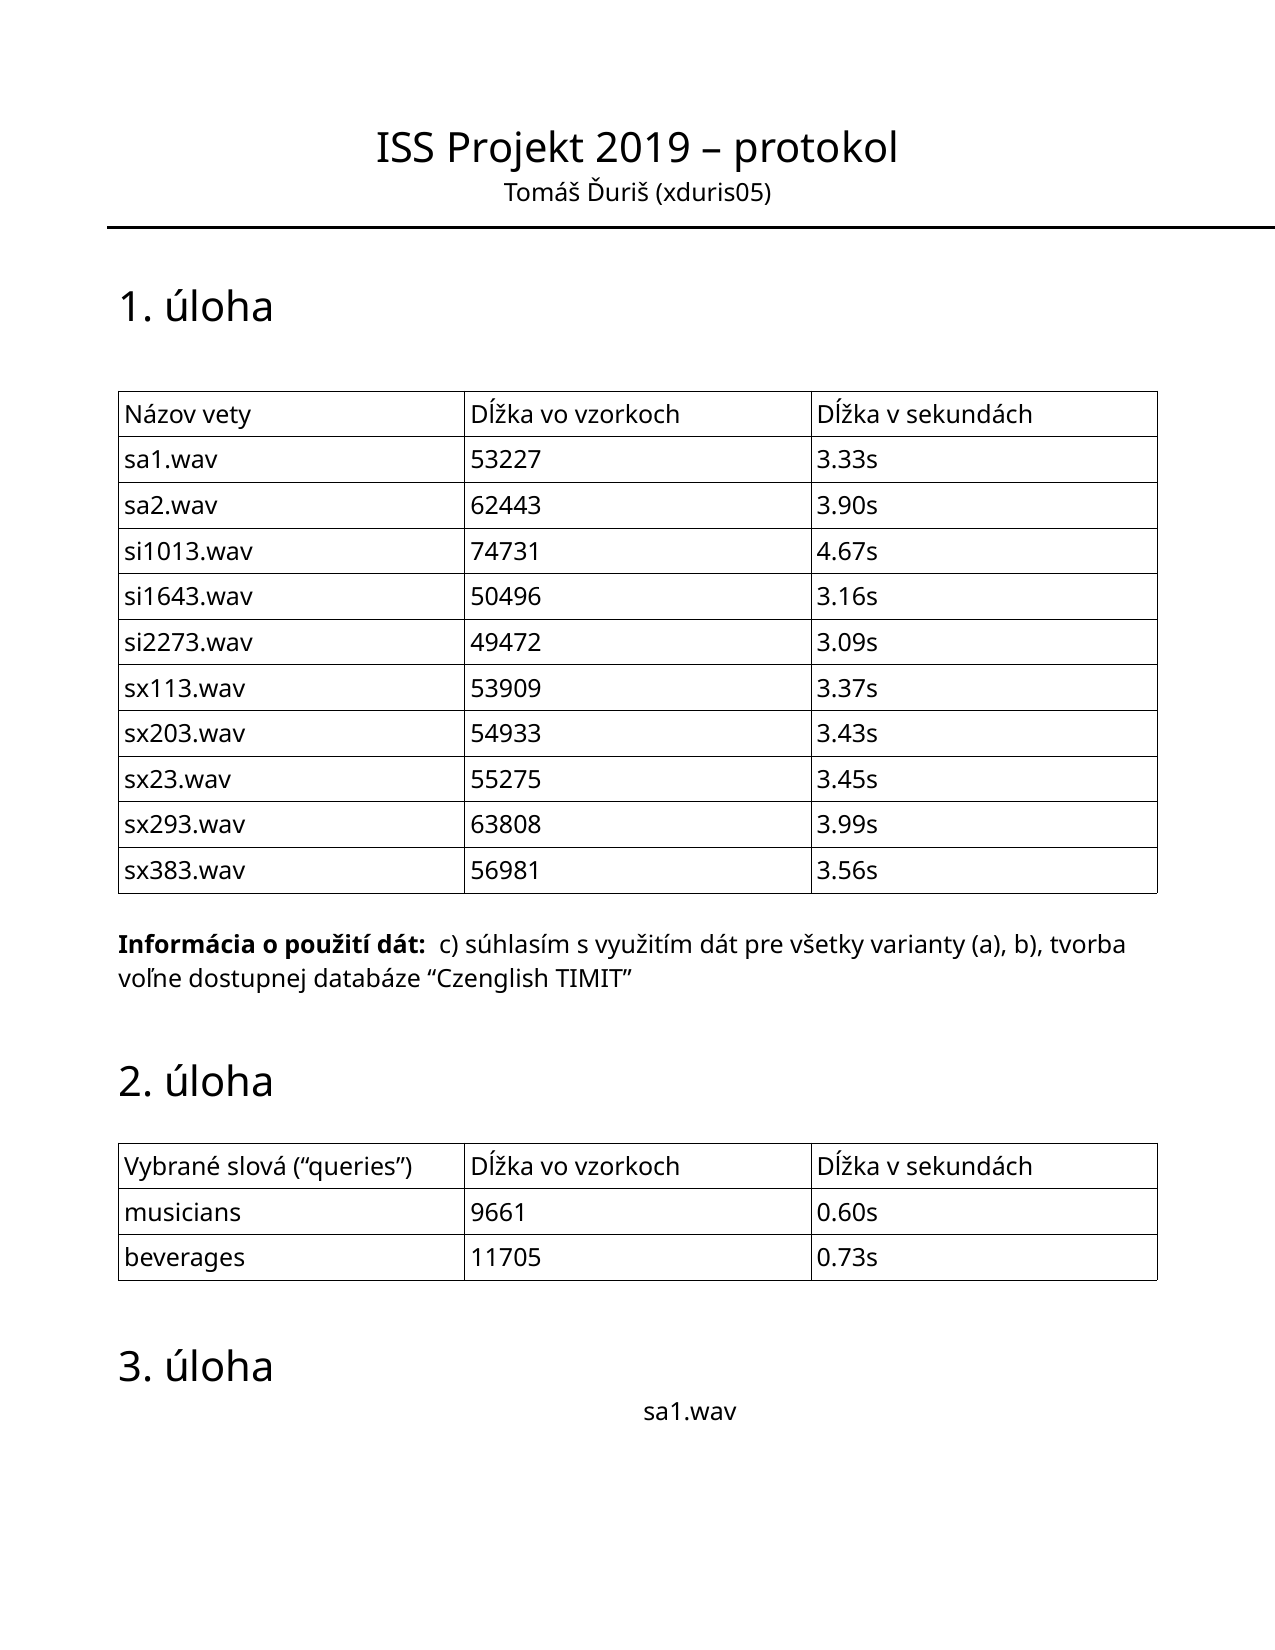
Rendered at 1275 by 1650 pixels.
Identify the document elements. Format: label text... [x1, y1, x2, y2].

table_header Dĺžka v sekundách [812, 1144, 1157, 1188]
table_cell 3.16s [812, 574, 1157, 619]
text 2. úloha [118, 1052, 1157, 1109]
table_cell 74731 [465, 529, 811, 573]
table_cell 53227 [465, 437, 811, 482]
table_cell sx113.wav [119, 665, 464, 710]
table_cell si2273.wav [119, 620, 464, 664]
table_cell 50496 [465, 574, 811, 619]
table_cell sx293.wav [119, 802, 464, 847]
table_cell 9661 [465, 1189, 811, 1234]
table_cell 4.67s [812, 529, 1157, 573]
table_cell sx383.wav [119, 848, 464, 893]
table_cell 63808 [465, 802, 811, 847]
table_cell 49472 [465, 620, 811, 664]
text sa1.wav [118, 1393, 1157, 1427]
text Informácia o použití dát: c) súhlasím s využitím dát pre všetky varianty (a), b), tvorba voľne dostupnej databáze “Czenglish TIMIT” [118, 927, 1157, 995]
text 1. úloha [118, 277, 1157, 334]
table_cell 0.60s [812, 1189, 1157, 1234]
table_cell si1013.wav [119, 529, 464, 573]
table_header Dĺžka vo vzorkoch [465, 392, 811, 436]
table_cell 53909 [465, 665, 811, 710]
table_cell 3.99s [812, 802, 1157, 847]
table_cell 3.56s [812, 848, 1157, 893]
table_cell 3.90s [812, 483, 1157, 527]
table_cell beverages [119, 1235, 464, 1279]
table_cell 3.33s [812, 437, 1157, 482]
table_cell 11705 [465, 1235, 811, 1279]
text Tomáš Ďuriš (xduris05) [118, 175, 1157, 209]
table_header Dĺžka vo vzorkoch [465, 1144, 811, 1188]
table_cell 56981 [465, 848, 811, 893]
table_cell 3.37s [812, 665, 1157, 710]
text 3. úloha [118, 1336, 1157, 1393]
text ISS Projekt 2019 – protokol [118, 118, 1157, 175]
table_cell sx23.wav [119, 757, 464, 801]
table_cell 0.73s [812, 1235, 1157, 1279]
table_cell musicians [119, 1189, 464, 1234]
table_header Dĺžka v sekundách [812, 392, 1157, 436]
table_cell sa2.wav [119, 483, 464, 527]
table_cell 54933 [465, 711, 811, 756]
table_header Vybrané slová (“queries”) [119, 1144, 464, 1188]
table_cell 3.45s [812, 757, 1157, 801]
table_cell 3.09s [812, 620, 1157, 664]
table_cell 3.43s [812, 711, 1157, 756]
table_cell si1643.wav [119, 574, 464, 619]
table_header Názov vety [119, 392, 464, 436]
table_cell 62443 [465, 483, 811, 527]
table_cell sa1.wav [119, 437, 464, 482]
table_cell 55275 [465, 757, 811, 801]
table_cell sx203.wav [119, 711, 464, 756]
